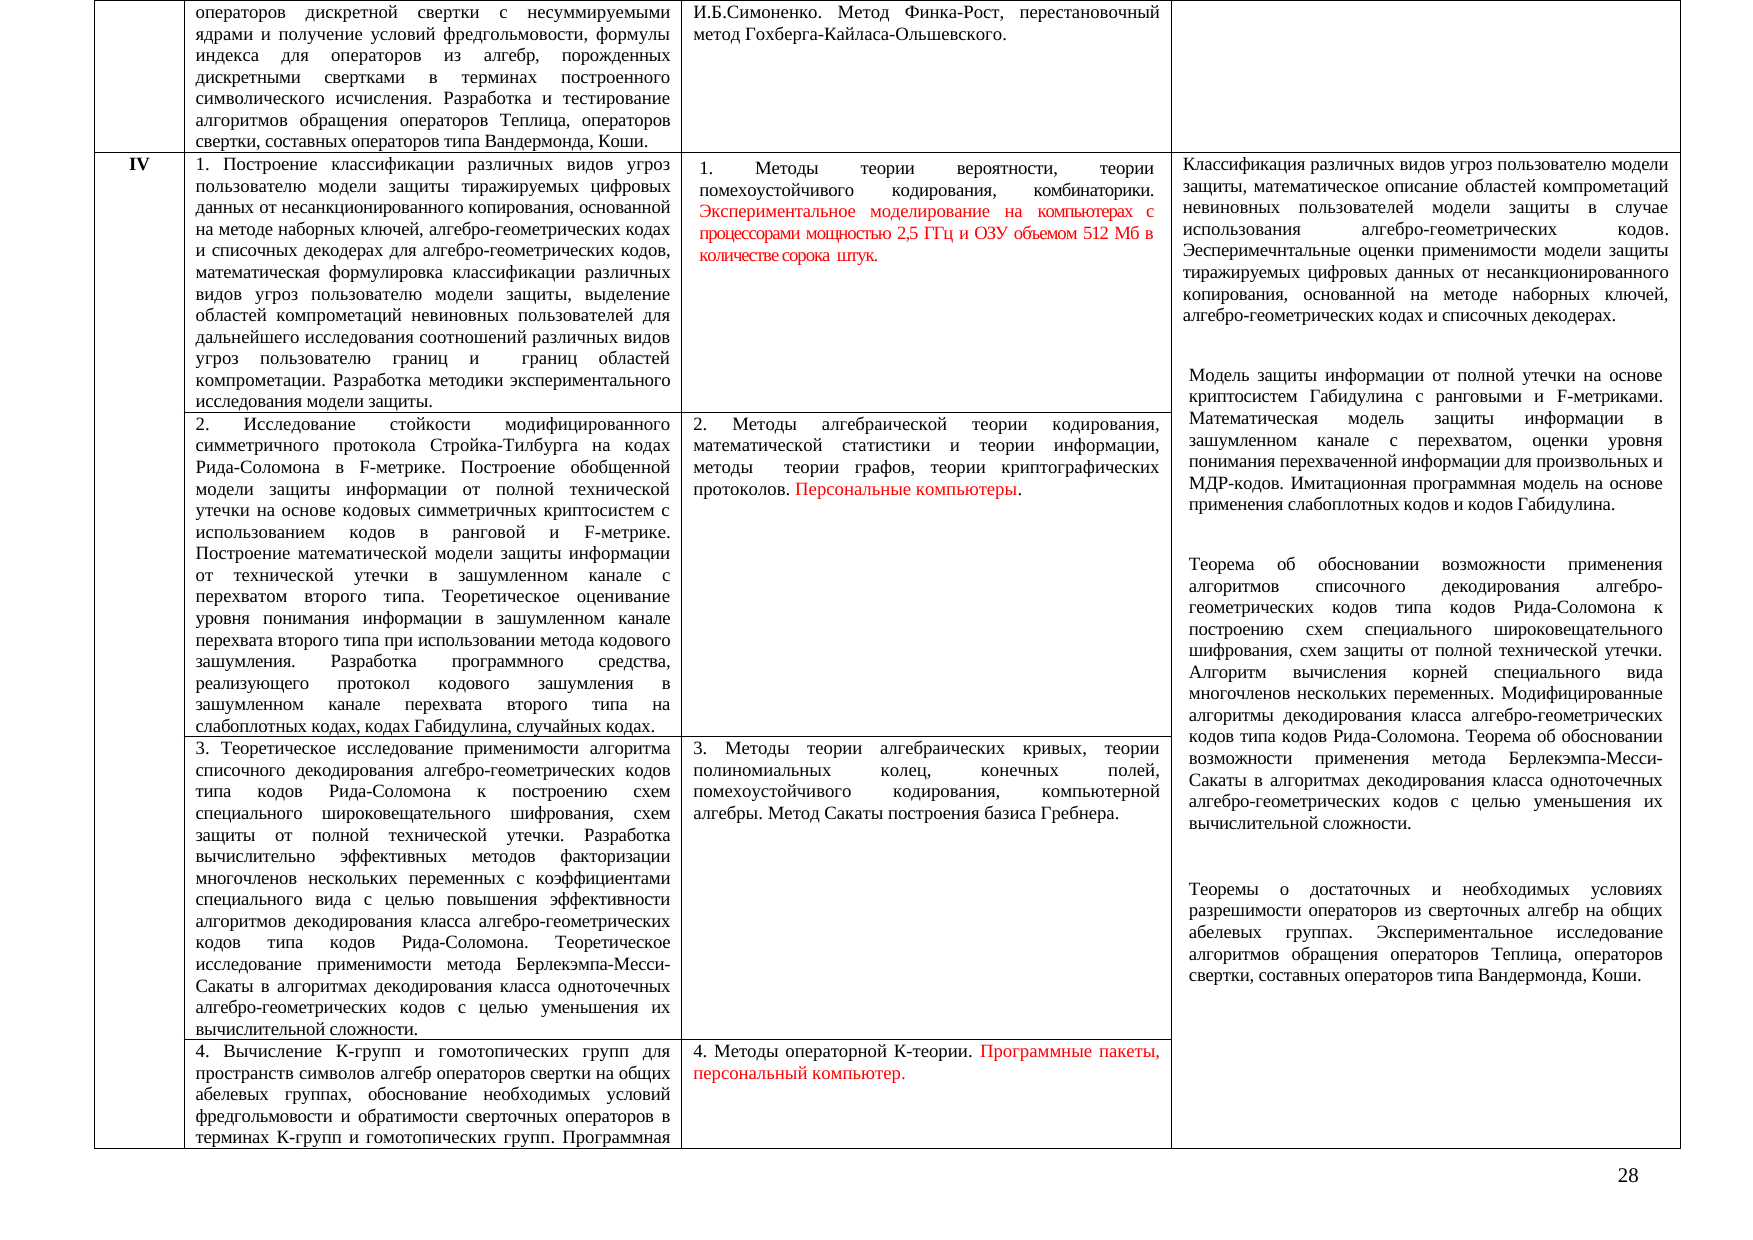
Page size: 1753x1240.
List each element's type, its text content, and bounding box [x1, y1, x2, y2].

table_cell 2. Методы алгебраической теории кодирования, математической статистики и теории информации, методы теории графов, теории криптографических протоколов. Персональные компьютеры. [682, 413, 1171, 736]
table_cell 3. Методы теории алгебраических кривых, теории полиномиальных колец, конечных полей, помехоустойчивого кодирования, компьютерной алгебры. Метод Сакаты построения базиса Гребнера. [682, 737, 1171, 1039]
table_cell 3. Теоретическое исследование применимости алгоритма списочного декодирования алгебро-геометрических кодов типа кодов Рида-Соломона к построению схем специального широковещательного шифрования, схем защиты от полной технической утечки. Разработка вычислительно эффективных методов факторизации многочленов нескольких переменных с коэффициентами специального вида с целью повышения эффективности алгоритмов декодирования класса алгебро-геометрических кодов типа кодов Рида-Соломона. Теоретическое исследование применимости метода Берлекэмпа-Месси-Сакаты в алгоритмах декодирования класса одноточечных алгебро-геометрических кодов с целью уменьшения их вычислительной сложности. [185, 737, 681, 1039]
table_cell 1. Методы теории вероятности, теории помехоустойчивого кодирования, комбинаторики. Экспериментальное моделирование на компьютерах с процессорами мощностью 2,5 ГГц и ОЗУ объемом 512 Мб в количестве сорока штук. [682, 153, 1171, 412]
table_cell 4. Методы операторной К-теории. Программные пакеты, персональный компьютер. [682, 1040, 1171, 1148]
table_cell [1172, 1, 1680, 152]
table_cell [95, 1, 184, 152]
table_cell операторов дискретной свертки с несуммируемыми ядрами и получение условий фредгольмовости, формулы индекса для операторов из алгебр, порожденных дискретными свертками в терминах построенного символического исчисления. Разработка и тестирование алгоритмов обращения операторов Теплица, операторов свертки, составных операторов типа Вандермонда, Коши. [185, 1, 681, 152]
table_cell Классификация различных видов угроз пользователю модели защиты, математическое описание областей компрометаций невиновных пользователей модели защиты в случае использования алгебро-геометрических кодов. Эесперимечнтальные оценки применимости модели защиты тиражируемых цифровых данных от несанкционированного копирования, основанной на методе наборных ключей, алгебро-геометрических кодах и списочных декодерах. Модель защиты информации от полной утечки на основе криптосистем Габидулина с ранговыми и F-метриками. Математическая модель защиты информации в зашумленном канале с перехватом, оценки уровня понимания перехваченной информации для произвольных и МДР-кодов. Имитационная программная модель на основе применения слабоплотных кодов и кодов Габидулина. Теорема об обосновании возможности применения алгоритмов списочного декодирования алгебро-геометрических кодов типа кодов Рида-Соломона к построению схем специального широковещательного шифрования, схем защиты от полной технической утечки. Алгоритм вычисления корней специального вида многочленов нескольких переменных. Модифицированные алгоритмы декодирования класса алгебро-геометрических кодов типа кодов Рида-Соломона. Теорема об обосновании возможности применения метода Берлекэмпа-Месси-Сакаты в алгоритмах декодирования класса одноточечных алгебро-геометрических кодов с целью уменьшения их вычислительной сложности. Теоремы о достаточных и необходимых условиях разрешимости операторов из сверточных алгебр на общих абелевых группах. Экспериментальное исследование алгоритмов обращения операторов Теплица, операторов свертки, составных операторов типа Вандермонда, Коши. [1172, 153, 1680, 1148]
table_cell IV [95, 153, 184, 1148]
table_cell 1. Построение классификации различных видов угроз пользователю модели защиты тиражируемых цифровых данных от несанкционированного копирования, основанной на методе наборных ключей, алгебро-геометрических кодах и списочных декодерах для алгебро-геометрических кодов, математическая формулировка классификации различных видов угроз пользователю модели защиты, выделение областей компрометаций невиновных пользователей для дальнейшего исследования соотношений различных видов угроз пользователю границ и границ областей компрометации. Разработка методики экспериментального исследования модели защиты. [185, 153, 681, 412]
table_cell 4. Вычисление К-групп и гомотопических групп для пространств символов алгебр операторов свертки на общих абелевых группах, обоснование необходимых условий фредгольмовости и обратимости сверточных операторов в терминах К-групп и гомотопических групп. Программная [185, 1040, 681, 1148]
table_cell И.Б.Симоненко. Метод Финка-Рост, перестановочный метод Гохберга-Кайласа-Ольшевского. [682, 1, 1171, 152]
table_cell 2. Исследование стойкости модифицированного симметричного протокола Стройка-Тилбурга на кодах Рида-Соломона в F-метрике. Построение обобщенной модели защиты информации от полной технической утечки на основе кодовых симметричных криптосистем с использованием кодов в ранговой и F-метрике. Построение математической модели защиты информации от технической утечки в зашумленном канале с перехватом второго типа. Теоретическое оценивание уровня понимания информации в зашумленном канале перехвата второго типа при использовании метода кодового зашумления. Разработка программного средства, реализующего протокол кодового зашумления в зашумленном канале перехвата второго типа на слабоплотных кодах, кодах Габидулина, случайных кодах. [185, 413, 681, 736]
